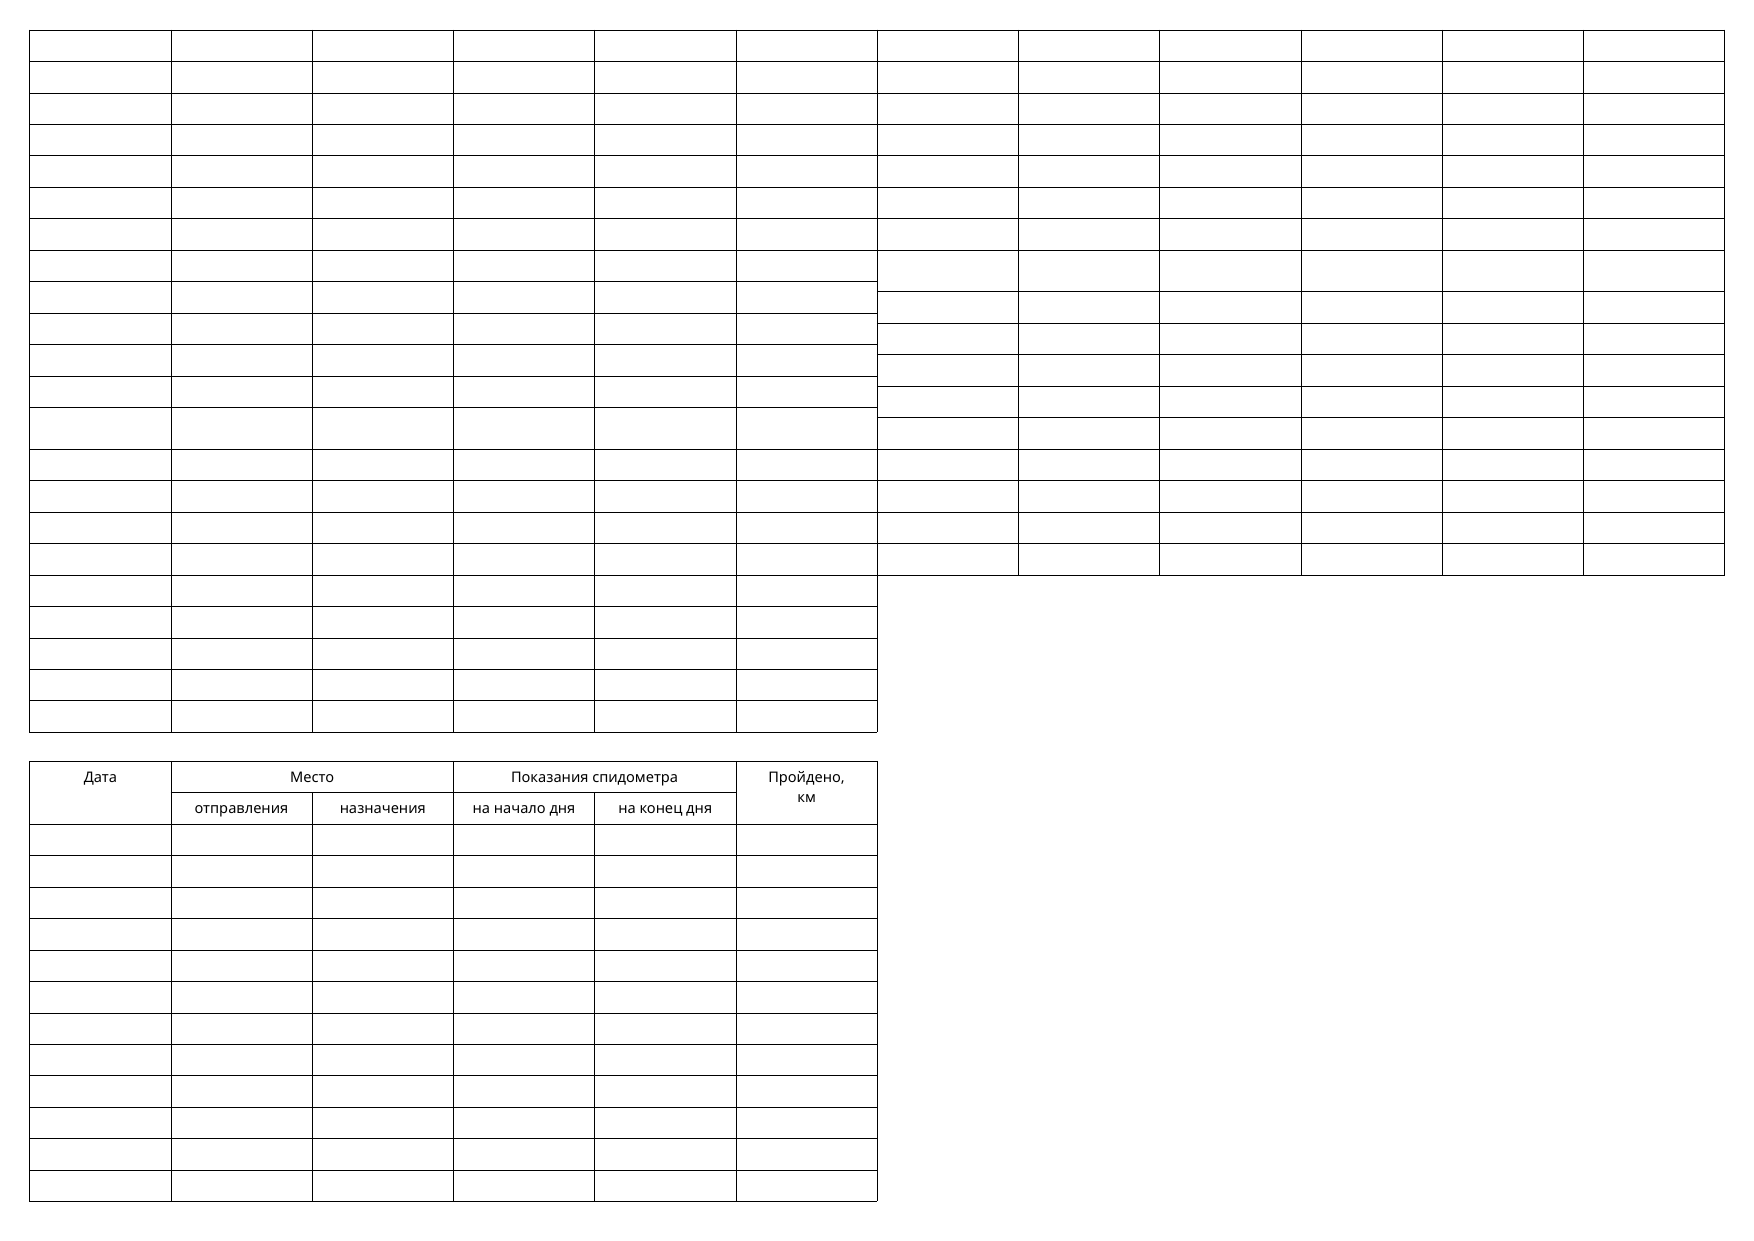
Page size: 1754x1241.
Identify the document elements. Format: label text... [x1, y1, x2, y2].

table_cell Старт45 [172, 282, 312, 313]
table_cell Старт53 [172, 544, 312, 574]
table_cell Финиш76 [1160, 188, 1301, 218]
table_cell Финиш69 [313, 1139, 453, 1170]
table_cell на конец дня [595, 793, 736, 824]
table_cell Дата47 [30, 345, 171, 376]
table_cell Км_Конец40 [595, 125, 736, 155]
table_cell Км_Конец57 [595, 670, 736, 700]
table_cell Км_Конец84 [1443, 450, 1583, 480]
table_cell Финиш70 [313, 1171, 453, 1201]
table_cell Пройдено67 [737, 1076, 877, 1107]
table_cell Финиш38 [313, 62, 453, 92]
table_cell Старт64 [172, 982, 312, 1012]
table_cell Финиш77 [1160, 219, 1301, 250]
table_cell Км_Конец62 [595, 919, 736, 949]
table_cell Км_Конец75 [1443, 156, 1583, 187]
table_cell Км_Конец77 [1443, 219, 1583, 250]
table_cell Км_Начало72 [1302, 62, 1442, 92]
table_cell Финиш48 [313, 377, 453, 407]
table_cell Пройдено76 [1584, 188, 1724, 218]
table_cell Км_Конец79 [1443, 292, 1583, 323]
table_cell Дата76 [878, 188, 1018, 218]
table_cell Дата67 [30, 1076, 171, 1107]
table_header Показания спидометра [454, 762, 736, 792]
table_cell Дата60 [30, 856, 171, 887]
table_cell Финиш58 [313, 701, 453, 732]
table_cell Км_Начало65 [454, 1014, 594, 1044]
table_cell Км_Начало70 [454, 1171, 594, 1201]
table_cell Км_Начало49 [454, 408, 594, 449]
table_cell Финиш87 [1160, 544, 1301, 574]
table_cell Финиш83 [1160, 418, 1301, 449]
table_cell Дата81 [878, 355, 1018, 386]
table_cell Км_Конец82 [1443, 387, 1583, 417]
table_cell Дата57 [30, 670, 171, 700]
table_cell Финиш84 [1160, 450, 1301, 480]
table_cell Финиш74 [1160, 125, 1301, 155]
table_cell Дата50 [30, 450, 171, 480]
table_cell Пройдено80 [1584, 324, 1724, 354]
table_cell Финиш43 [313, 219, 453, 250]
table_cell Финиш52 [313, 513, 453, 543]
table_cell Старт80 [1019, 324, 1159, 354]
table_cell Км_Конец64 [595, 982, 736, 1012]
table_cell Пройдено42 [737, 188, 877, 218]
table_cell Пройдено79 [1584, 292, 1724, 323]
table_cell Пройдено48 [737, 377, 877, 407]
table_cell Финиш67 [313, 1076, 453, 1107]
table_cell Км_Конец74 [1443, 125, 1583, 155]
table_cell Км_Конец61 [595, 888, 736, 918]
table_cell Пройдено60 [737, 856, 877, 887]
table_cell Км_Конец39 [595, 94, 736, 124]
table_cell Пройдено41 [737, 156, 877, 187]
table_cell Пройдено86 [1584, 513, 1724, 543]
table_cell Км_Конец72 [1443, 62, 1583, 92]
table_cell Км_Конец80 [1443, 324, 1583, 354]
table_cell Старт82 [1019, 387, 1159, 417]
table_cell Пройдено58 [737, 701, 877, 732]
table_header Пройдено, км [737, 762, 877, 824]
table_cell назначения [313, 793, 453, 824]
table_cell Пройдено45 [737, 282, 877, 313]
table_cell Км_Начало78 [1302, 251, 1442, 291]
table_cell Пройдено74 [1584, 125, 1724, 155]
table_cell Финиш56 [313, 639, 453, 669]
table_cell Старт41 [172, 156, 312, 187]
table_cell Км_Начало50 [454, 450, 594, 480]
table_cell Финиш71 [1160, 31, 1301, 61]
table_cell Пройдено65 [737, 1014, 877, 1044]
table_cell Км_Конец42 [595, 188, 736, 218]
table_cell Км_Начало62 [454, 919, 594, 949]
table_cell Финиш42 [313, 188, 453, 218]
table_cell Дата61 [30, 888, 171, 918]
table_cell Старт37 [172, 31, 312, 61]
table_cell Км_Конец68 [595, 1108, 736, 1138]
table_cell Дата63 [30, 951, 171, 981]
table_cell Пройдено73 [1584, 94, 1724, 124]
table_cell Км_Начало67 [454, 1076, 594, 1107]
table_cell Дата65 [30, 1014, 171, 1044]
table_cell Дата72 [878, 62, 1018, 92]
table_cell Км_Начало59 [454, 825, 594, 855]
table_cell Финиш62 [313, 919, 453, 949]
table_cell Пройдено85 [1584, 481, 1724, 512]
table_cell Пройдено38 [737, 62, 877, 92]
table_cell Дата39 [30, 94, 171, 124]
table_cell Пройдено50 [737, 450, 877, 480]
table_cell Км_Конец52 [595, 513, 736, 543]
table_cell Дата80 [878, 324, 1018, 354]
table_cell Старт38 [172, 62, 312, 92]
table_cell Пройдено51 [737, 481, 877, 512]
table_cell Км_Конец50 [595, 450, 736, 480]
table_cell Дата43 [30, 219, 171, 250]
table_cell Км_Начало86 [1302, 513, 1442, 543]
table_cell Старт52 [172, 513, 312, 543]
table_cell Старт85 [1019, 481, 1159, 512]
table_cell Км_Конец48 [595, 377, 736, 407]
table_cell Пройдено81 [1584, 355, 1724, 386]
table_cell Км_Начало61 [454, 888, 594, 918]
table_cell Старт50 [172, 450, 312, 480]
table_cell Старт49 [172, 408, 312, 449]
table_cell Пройдено40 [737, 125, 877, 155]
table_cell Старт68 [172, 1108, 312, 1138]
table_cell на начало дня [454, 793, 594, 824]
table_cell Старт55 [172, 607, 312, 637]
table_cell Км_Начало53 [454, 544, 594, 574]
table_cell Пройдено53 [737, 544, 877, 574]
table_cell Дата87 [878, 544, 1018, 574]
table_cell Дата66 [30, 1045, 171, 1075]
table_cell Км_Начало58 [454, 701, 594, 732]
table_cell Финиш40 [313, 125, 453, 155]
table_cell Пройдено70 [737, 1171, 877, 1201]
table_cell Старт43 [172, 219, 312, 250]
table_cell Км_Начало84 [1302, 450, 1442, 480]
table_cell Км_Начало69 [454, 1139, 594, 1170]
table_cell Финиш60 [313, 856, 453, 887]
table_cell Км_Конец58 [595, 701, 736, 732]
table_cell Дата68 [30, 1108, 171, 1138]
table_cell Км_Конец45 [595, 282, 736, 313]
table_cell Км_Конец70 [595, 1171, 736, 1201]
table_cell Старт44 [172, 251, 312, 281]
table_cell Финиш72 [1160, 62, 1301, 92]
table_cell Км_Конец81 [1443, 355, 1583, 386]
table_cell Финиш85 [1160, 481, 1301, 512]
table_cell Км_Начало81 [1302, 355, 1442, 386]
table_cell Дата37 [30, 31, 171, 61]
table_cell Км_Начало83 [1302, 418, 1442, 449]
table_cell Старт71 [1019, 31, 1159, 61]
table_cell Дата56 [30, 639, 171, 669]
table_cell Пройдено87 [1584, 544, 1724, 574]
table_cell Км_Начало42 [454, 188, 594, 218]
table_cell Пройдено71 [1584, 31, 1724, 61]
table_cell Км_Начало54 [454, 576, 594, 606]
table_cell Км_Начало46 [454, 314, 594, 344]
table_cell Финиш45 [313, 282, 453, 313]
table_cell Км_Конец87 [1443, 544, 1583, 574]
table_cell Финиш66 [313, 1045, 453, 1075]
table_header Дата [30, 762, 171, 824]
table_cell Дата58 [30, 701, 171, 732]
table_cell Дата49 [30, 408, 171, 449]
table_cell Старт57 [172, 670, 312, 700]
table_cell Старт75 [1019, 156, 1159, 187]
table_cell Старт62 [172, 919, 312, 949]
table_cell Пройдено62 [737, 919, 877, 949]
table_cell Км_Начало87 [1302, 544, 1442, 574]
table_cell Финиш86 [1160, 513, 1301, 543]
table_cell Старт63 [172, 951, 312, 981]
table_cell Дата42 [30, 188, 171, 218]
table_cell Км_Конец60 [595, 856, 736, 887]
table_cell Пройдено43 [737, 219, 877, 250]
table_cell Км_Конец47 [595, 345, 736, 376]
table_cell Дата51 [30, 481, 171, 512]
table_cell Км_Начало82 [1302, 387, 1442, 417]
table_cell Пройдено77 [1584, 219, 1724, 250]
table_cell Старт58 [172, 701, 312, 732]
table_cell Пройдено37 [737, 31, 877, 61]
table_header Место [172, 762, 453, 792]
table_cell Дата71 [878, 31, 1018, 61]
table_cell Финиш59 [313, 825, 453, 855]
table_cell Пройдено46 [737, 314, 877, 344]
table_cell Км_Начало41 [454, 156, 594, 187]
table_cell Км_Конец69 [595, 1139, 736, 1170]
table_cell Км_Начало40 [454, 125, 594, 155]
table_cell Старт54 [172, 576, 312, 606]
table_cell Старт87 [1019, 544, 1159, 574]
table_cell Км_Начало39 [454, 94, 594, 124]
table_cell Км_Начало75 [1302, 156, 1442, 187]
table_cell Дата77 [878, 219, 1018, 250]
table_cell Финиш54 [313, 576, 453, 606]
table_cell Финиш51 [313, 481, 453, 512]
table_cell Км_Конец53 [595, 544, 736, 574]
table_cell Дата62 [30, 919, 171, 949]
table_cell Км_Начало45 [454, 282, 594, 313]
table_cell Км_Начало37 [454, 31, 594, 61]
table_cell Старт83 [1019, 418, 1159, 449]
table_cell Км_Начало79 [1302, 292, 1442, 323]
table_cell Км_Начало44 [454, 251, 594, 281]
table_cell Пройдено66 [737, 1045, 877, 1075]
table_cell Км_Начало77 [1302, 219, 1442, 250]
table_cell Финиш53 [313, 544, 453, 574]
table_cell Старт67 [172, 1076, 312, 1107]
table_cell Старт76 [1019, 188, 1159, 218]
table_cell Км_Конец54 [595, 576, 736, 606]
table_cell Км_Конец37 [595, 31, 736, 61]
table_cell Финиш37 [313, 31, 453, 61]
table_cell Старт66 [172, 1045, 312, 1075]
table_cell Км_Конец44 [595, 251, 736, 281]
table_cell Км_Конец59 [595, 825, 736, 855]
table_cell Старт60 [172, 856, 312, 887]
table_cell Км_Конец86 [1443, 513, 1583, 543]
table_cell Дата59 [30, 825, 171, 855]
table_cell Км_Начало43 [454, 219, 594, 250]
table_cell Км_Конец71 [1443, 31, 1583, 61]
table_cell Старт86 [1019, 513, 1159, 543]
table_cell Пройдено59 [737, 825, 877, 855]
table_cell Км_Конец73 [1443, 94, 1583, 124]
table_cell Старт40 [172, 125, 312, 155]
table_cell Финиш73 [1160, 94, 1301, 124]
table_cell Км_Конец46 [595, 314, 736, 344]
table_cell Финиш46 [313, 314, 453, 344]
table_cell Дата69 [30, 1139, 171, 1170]
table_cell Дата45 [30, 282, 171, 313]
table_cell Старт79 [1019, 292, 1159, 323]
table_cell Км_Начало63 [454, 951, 594, 981]
table_cell Пройдено63 [737, 951, 877, 981]
table_cell Финиш41 [313, 156, 453, 187]
table_cell Старт70 [172, 1171, 312, 1201]
table_cell Км_Конец85 [1443, 481, 1583, 512]
table_cell Старт56 [172, 639, 312, 669]
table_cell Финиш55 [313, 607, 453, 637]
table_cell Км_Конец63 [595, 951, 736, 981]
table_cell Км_Начало71 [1302, 31, 1442, 61]
table_cell Пройдено69 [737, 1139, 877, 1170]
table_cell Дата55 [30, 607, 171, 637]
table_cell Км_Конец78 [1443, 251, 1583, 291]
table_cell Финиш64 [313, 982, 453, 1012]
table_cell Дата86 [878, 513, 1018, 543]
table_cell Пройдено49 [737, 408, 877, 449]
table_cell Км_Начало73 [1302, 94, 1442, 124]
table_cell Дата38 [30, 62, 171, 92]
table_cell Дата54 [30, 576, 171, 606]
table_cell Старт74 [1019, 125, 1159, 155]
table_cell Дата48 [30, 377, 171, 407]
table_cell Пройдено47 [737, 345, 877, 376]
table_cell Км_Конец67 [595, 1076, 736, 1107]
table_cell Км_Конец66 [595, 1045, 736, 1075]
table_cell Финиш80 [1160, 324, 1301, 354]
table_cell Пройдено72 [1584, 62, 1724, 92]
table_cell Км_Конец65 [595, 1014, 736, 1044]
table_cell Км_Начало66 [454, 1045, 594, 1075]
table_cell Км_Начало80 [1302, 324, 1442, 354]
table_cell Дата75 [878, 156, 1018, 187]
table_cell Дата73 [878, 94, 1018, 124]
table_cell Дата74 [878, 125, 1018, 155]
table_cell Старт65 [172, 1014, 312, 1044]
table_cell Км_Начало60 [454, 856, 594, 887]
table_cell Пройдено44 [737, 251, 877, 281]
table_cell Км_Конец43 [595, 219, 736, 250]
table_cell Старт72 [1019, 62, 1159, 92]
table_cell Пройдено54 [737, 576, 877, 606]
table_cell Финиш79 [1160, 292, 1301, 323]
table_cell Финиш44 [313, 251, 453, 281]
table_cell Пройдено57 [737, 670, 877, 700]
table_cell Км_Начало52 [454, 513, 594, 543]
table_cell Пройдено84 [1584, 450, 1724, 480]
table_cell Дата64 [30, 982, 171, 1012]
table_cell Пройдено52 [737, 513, 877, 543]
table_cell Пройдено55 [737, 607, 877, 637]
table_cell Км_Начало76 [1302, 188, 1442, 218]
table_cell Старт73 [1019, 94, 1159, 124]
table_cell Пройдено68 [737, 1108, 877, 1138]
table_cell Финиш75 [1160, 156, 1301, 187]
table_cell Пройдено39 [737, 94, 877, 124]
table_cell Старт77 [1019, 219, 1159, 250]
table_cell Км_Конец49 [595, 408, 736, 449]
table_cell Старт78 [1019, 251, 1159, 291]
table_cell Финиш47 [313, 345, 453, 376]
table_cell Км_Начало57 [454, 670, 594, 700]
table_cell Дата41 [30, 156, 171, 187]
table_cell Км_Начало74 [1302, 125, 1442, 155]
table_cell Финиш50 [313, 450, 453, 480]
table_cell Финиш68 [313, 1108, 453, 1138]
table_cell Старт69 [172, 1139, 312, 1170]
table_cell Км_Начало64 [454, 982, 594, 1012]
table_cell Пройдено56 [737, 639, 877, 669]
table_cell Км_Конец76 [1443, 188, 1583, 218]
table_cell Км_Конец38 [595, 62, 736, 92]
table_cell Дата79 [878, 292, 1018, 323]
table_cell Км_Конец55 [595, 607, 736, 637]
table_cell Старт47 [172, 345, 312, 376]
table_cell Старт59 [172, 825, 312, 855]
table_cell Км_Конец56 [595, 639, 736, 669]
table_cell Финиш57 [313, 670, 453, 700]
table_cell Старт46 [172, 314, 312, 344]
table_cell Старт84 [1019, 450, 1159, 480]
table_cell Финиш39 [313, 94, 453, 124]
table_cell Старт42 [172, 188, 312, 218]
table_cell Финиш78 [1160, 251, 1301, 291]
table_cell Дата78 [878, 251, 1018, 291]
table_cell Км_Начало56 [454, 639, 594, 669]
table_cell Дата70 [30, 1171, 171, 1201]
table_cell Пройдено75 [1584, 156, 1724, 187]
table_cell Км_Начало38 [454, 62, 594, 92]
table_cell Пройдено82 [1584, 387, 1724, 417]
table_cell Старт81 [1019, 355, 1159, 386]
table_cell Финиш49 [313, 408, 453, 449]
table_cell Км_Начало85 [1302, 481, 1442, 512]
table_cell Пройдено61 [737, 888, 877, 918]
table_cell Км_Начало47 [454, 345, 594, 376]
table_cell Дата84 [878, 450, 1018, 480]
table_cell Финиш65 [313, 1014, 453, 1044]
table_cell Км_Начало51 [454, 481, 594, 512]
table_cell Км_Конец83 [1443, 418, 1583, 449]
table_cell Дата46 [30, 314, 171, 344]
table_cell Пройдено64 [737, 982, 877, 1012]
table_cell Финиш63 [313, 951, 453, 981]
table_cell Дата44 [30, 251, 171, 281]
table_cell Старт61 [172, 888, 312, 918]
table_cell Старт39 [172, 94, 312, 124]
table_cell Пройдено78 [1584, 251, 1724, 291]
table_cell Дата82 [878, 387, 1018, 417]
table_cell Дата52 [30, 513, 171, 543]
table_cell Финиш61 [313, 888, 453, 918]
table_cell Финиш81 [1160, 355, 1301, 386]
table_cell Финиш82 [1160, 387, 1301, 417]
table_cell Км_Конец51 [595, 481, 736, 512]
table_cell Км_Начало48 [454, 377, 594, 407]
table_cell Дата40 [30, 125, 171, 155]
table_cell Дата85 [878, 481, 1018, 512]
table_cell Км_Конец41 [595, 156, 736, 187]
table_cell Старт48 [172, 377, 312, 407]
table_cell Км_Начало68 [454, 1108, 594, 1138]
table_cell Дата53 [30, 544, 171, 574]
table_cell Старт51 [172, 481, 312, 512]
table_cell Пройдено83 [1584, 418, 1724, 449]
table_cell Дата83 [878, 418, 1018, 449]
table_cell Км_Начало55 [454, 607, 594, 637]
table_cell отправления [172, 793, 312, 824]
